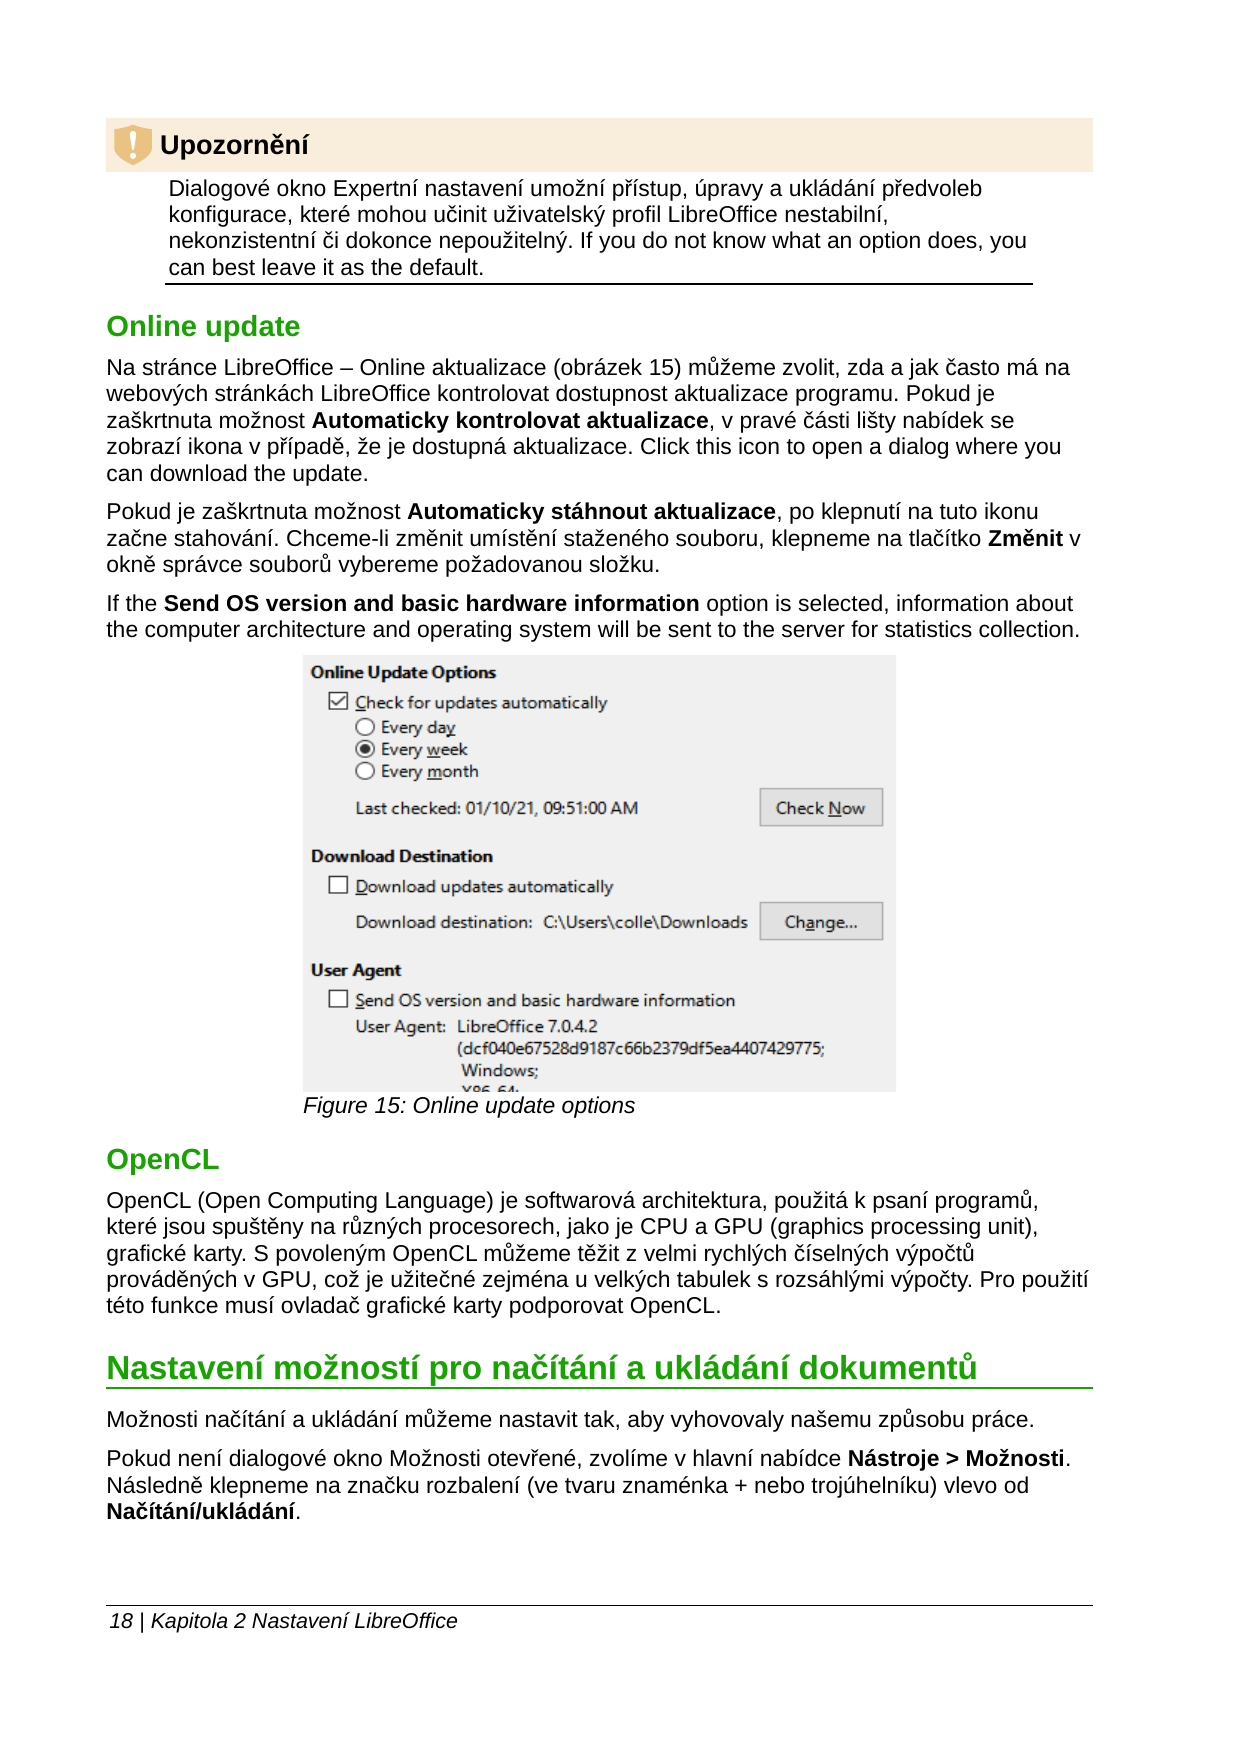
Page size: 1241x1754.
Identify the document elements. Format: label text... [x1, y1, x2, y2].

text Pokud je zaškrtnuta možnost Automaticky stáhnout aktualizace, po klepnutí na tuto ikonu začne stahování. Chceme-li změnit umístění staženého souboru, klepneme na tlačítko Změnit v okně správce souborů vybereme požadovanou složku. [106, 498, 1093, 577]
picture [302, 655, 897, 1092]
subtitle Upozornění [106, 118, 1093, 172]
text OpenCL (Open Computing Language) je softwarová architektura, použitá k psaní programů, které jsou spuštěny na různých procesorech, jako je CPU a GPU (graphics processing unit), grafické karty. S povoleným OpenCL můžeme těžit z velmi rychlých číselných výpočtů prováděných v GPU, což je užitečné zejména u velkých tabulek s rozsáhlými výpočty. Pro použití této funkce musí ovladač grafické karty podporovat OpenCL. [106, 1187, 1093, 1319]
text Na stránce LibreOffice – Online aktualizace (obrázek 15) můžeme zvolit, zda a jak často má na webových stránkách LibreOffice kontrolovat dostupnost aktualizace programu. Pokud je zaškrtnuta možnost Automaticky kontrolovat aktualizace, v pravé části lišty nabídek se zobrazí ikona v případě, že je dostupná aktualizace. Click this icon to open a dialog where you can download the update. [106, 354, 1093, 486]
text Figure 15: Online update options [303, 1092, 896, 1118]
subtitle Nastavení možností pro načítání a ukládání dokumentů [106, 1348, 1093, 1387]
subtitle OpenCL [106, 1142, 1093, 1175]
text Dialogové okno Expertní nastavení umožní přístup, úpravy a ukládání předvoleb konfigurace, které mohou učinit uživatelský profil LibreOffice nestabilní, nekonzistentní či dokonce nepoužitelný. If you do not know what an option does, you can best leave it as the default. [165, 172, 1033, 283]
text Pokud není dialogové okno Možnosti otevřené, zvolíme v hlavní nabídce Nástroje > Možnosti. Následně klepneme na značku rozbalení (ve tvaru znaménka + nebo trojúhelníku) vlevo od Načítání/ukládání. [106, 1445, 1093, 1524]
text Možnosti načítání a ukládání můžeme nastavit tak, aby vyhovovaly našemu způsobu práce. [106, 1406, 1093, 1433]
subtitle Online update [106, 309, 1093, 342]
text If the Send OS version and basic hardware information option is selected, information about the computer architecture and operating system will be sent to the server for statistics collection. [106, 590, 1093, 643]
